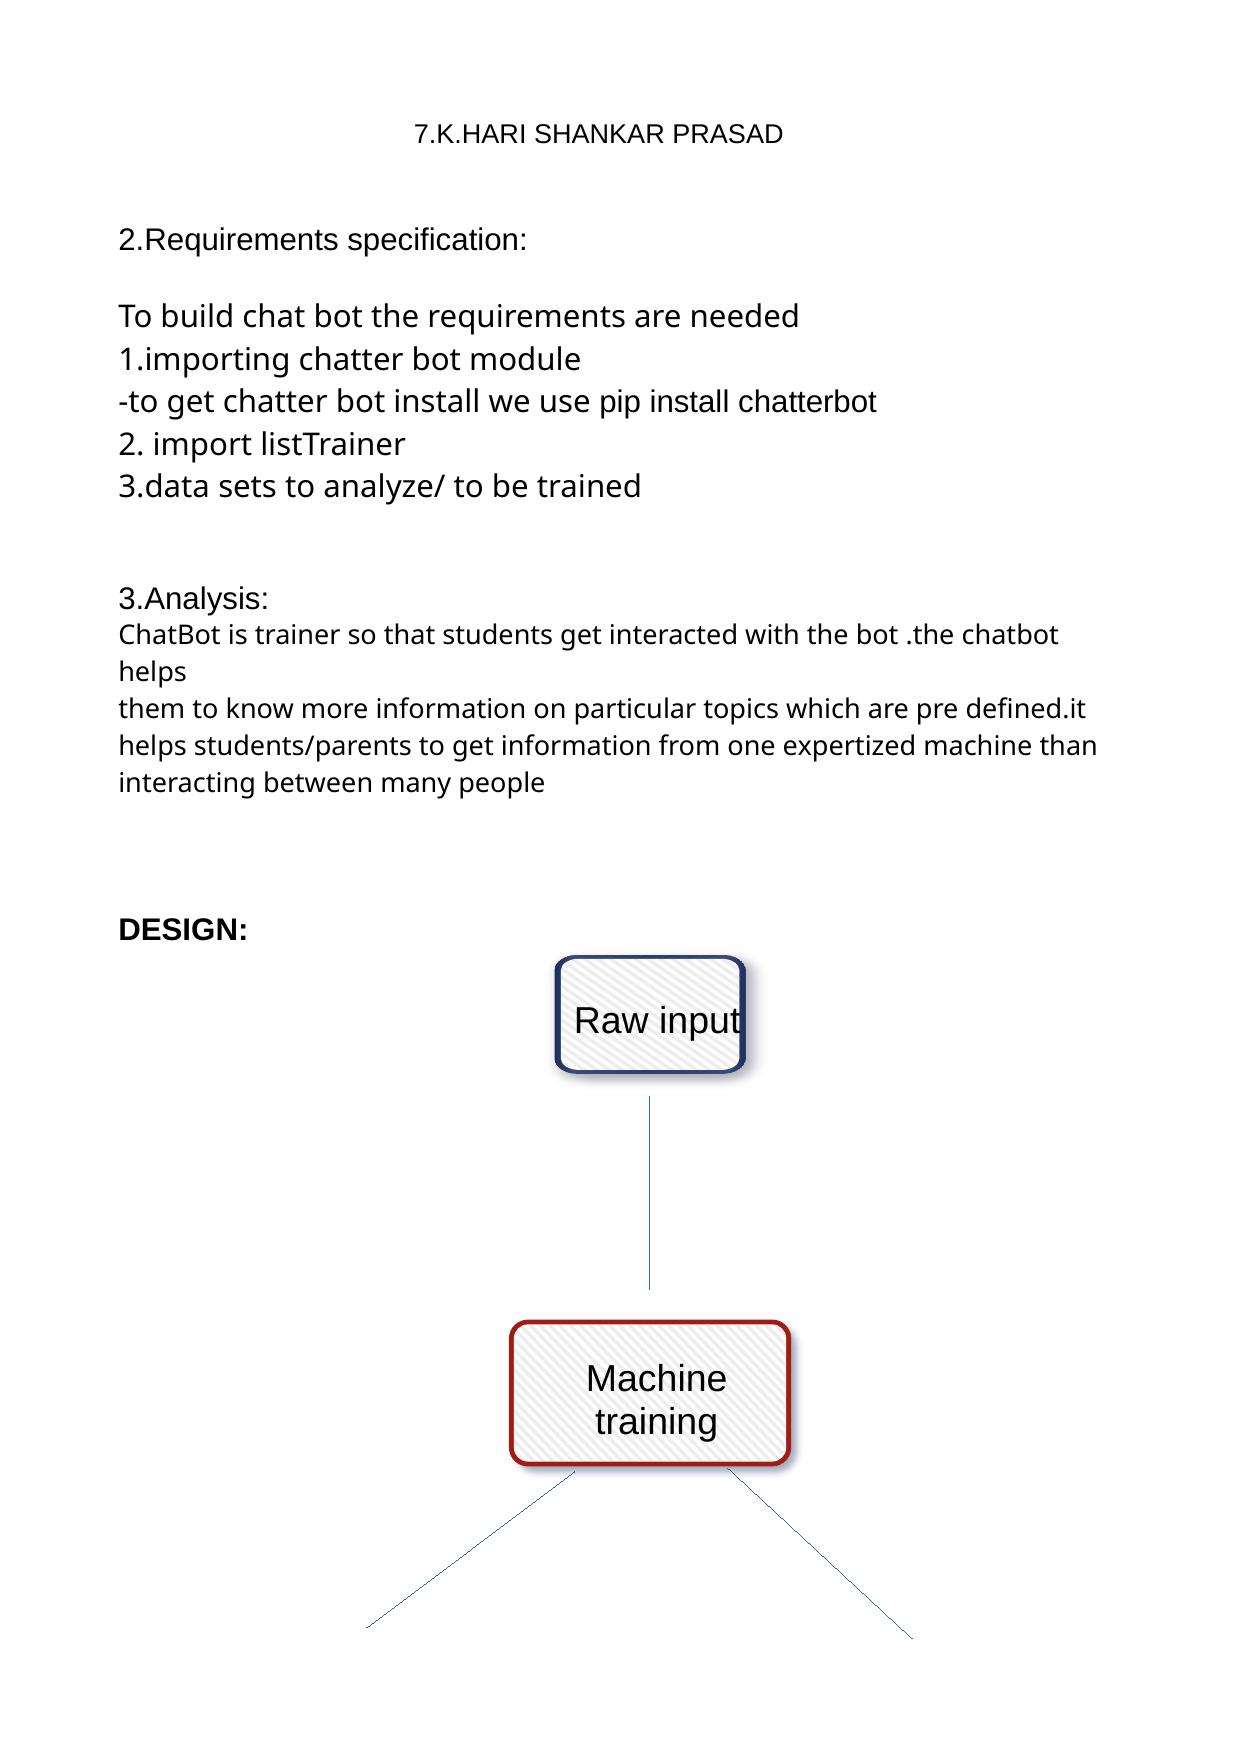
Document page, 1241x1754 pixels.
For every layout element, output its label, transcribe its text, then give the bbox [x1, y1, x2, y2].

text ChatBot is trainer so that students get interacted with the bot .the chatbot helps [118, 616, 1122, 689]
text 3.Analysis: [118, 580, 1122, 616]
text 1.importing chatter bot module [118, 337, 1122, 379]
text 3.data sets to analyze/ to be trained [118, 464, 1122, 507]
text 2. import listTrainer [118, 422, 1122, 464]
text them to know more information on particular topics which are pre defined.it helps students/parents to get information from one expertized machine than interacting between many people [118, 689, 1122, 800]
text 7.K.HARI SHANKAR PRASAD [118, 118, 1122, 149]
text -to get chatter bot install we use pip install chatterbot [118, 379, 1122, 422]
text To build chat bot the requirements are needed [118, 294, 1122, 337]
text DESIGN: [118, 911, 1122, 947]
text 2.Requirements specification: [118, 221, 1122, 257]
